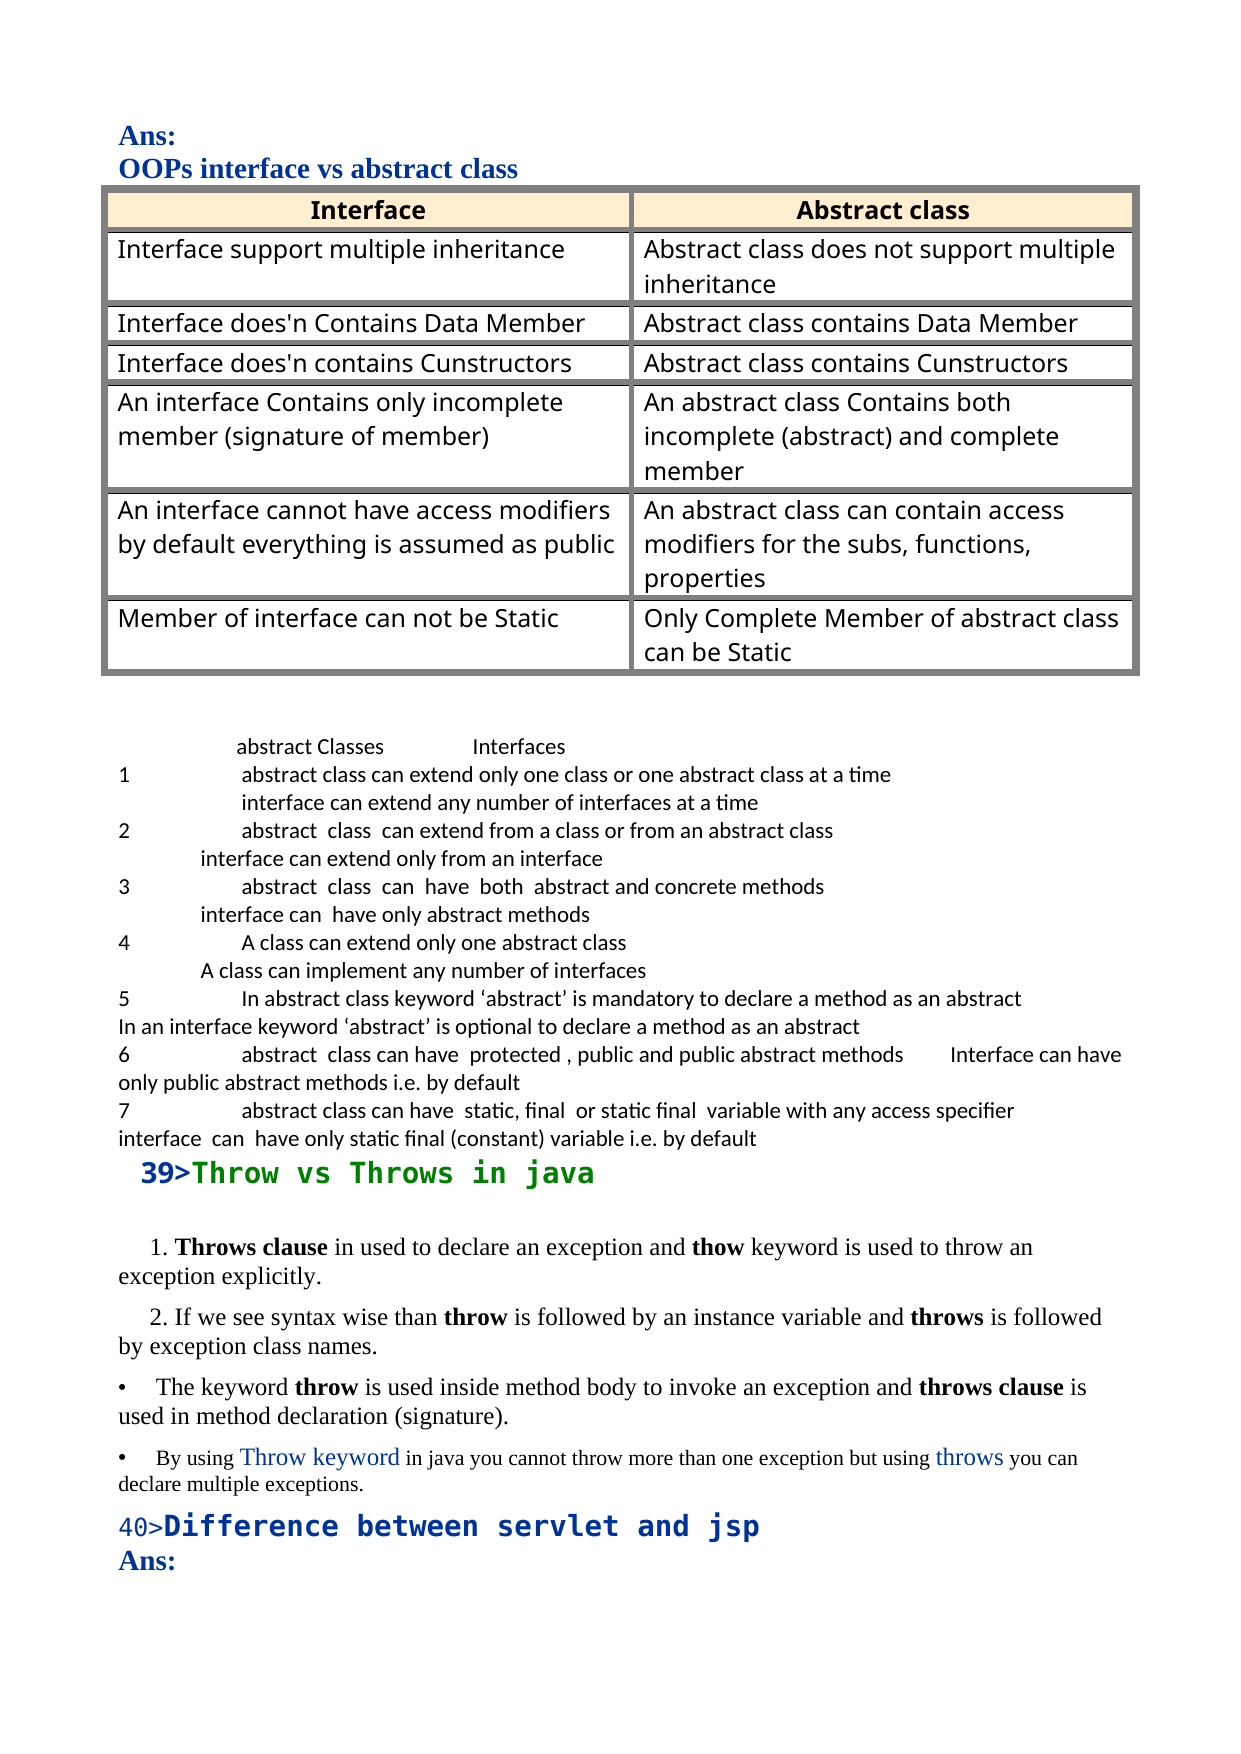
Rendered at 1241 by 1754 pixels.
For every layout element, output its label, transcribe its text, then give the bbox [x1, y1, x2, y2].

table_cell Interface does'n contains Cunstructors [108, 346, 629, 379]
table_cell Interface does'n Contains Data Member [108, 307, 629, 340]
text 3 abstract class can have both abstract and concrete methods [118, 872, 1122, 900]
text 2. If we see syntax wise than throw is followed by an instance variable and throws is followed by exception class names. [118, 1302, 1122, 1360]
text abstract Classes Interfaces [118, 732, 1122, 760]
text 40>Difference between servlet and jsp [118, 1509, 1122, 1543]
text 5 In abstract class keyword ‘abstract’ is mandatory to declare a method as an abstract In an interface keyword ‘abstract’ is optional to declare a method as an abstract [118, 984, 1122, 1040]
text Ans: [118, 1543, 1122, 1576]
text Ans: [118, 118, 1122, 152]
text interface can have only abstract methods [118, 900, 1122, 928]
table_cell Abstract class contains Data Member [634, 307, 1132, 340]
table_cell An interface cannot have access modifiers by default everything is assumed as public [108, 494, 629, 595]
list The keyword throw is used inside method body to invoke an exception and throws clause is used in method declaration (signature). [81, 1372, 1122, 1430]
text 7 abstract class can have static, final or static final variable with any access specifier interface can have only static final (constant) variable i.e. by default [118, 1096, 1122, 1152]
table_header Abstract class [634, 193, 1132, 227]
text 6 abstract class can have protected , public and public abstract methods Interface can have only public abstract methods i.e. by default [118, 1040, 1122, 1096]
list By using Throw keyword in java you cannot throw more than one exception but using throws you can declare multiple exceptions. [81, 1442, 1122, 1496]
table_cell Abstract class does not support multiple inheritance [634, 233, 1132, 300]
table_cell Member of interface can not be Static [108, 601, 629, 669]
text 1. Throws clause in used to declare an exception and thow keyword is used to throw an exception explicitly. [118, 1232, 1122, 1290]
table_cell Interface support multiple inheritance [108, 233, 629, 300]
text 4 A class can extend only one abstract class [118, 928, 1122, 956]
table_cell An interface Contains only incomplete member (signature of member) [108, 386, 629, 487]
table_cell Only Complete Member of abstract class can be Static [634, 601, 1132, 669]
text 2 abstract class can extend from a class or from an abstract class [118, 816, 1122, 844]
text A class can implement any number of interfaces [118, 956, 1122, 984]
text interface can extend only from an interface [118, 844, 1122, 872]
text interface can extend any number of interfaces at a time [118, 788, 1122, 816]
table_cell Abstract class contains Cunstructors [634, 346, 1132, 379]
text OOPs interface vs abstract class [118, 152, 1122, 185]
table_header Interface [108, 193, 629, 227]
table_cell An abstract class can contain access modifiers for the subs, functions, properties [634, 494, 1132, 595]
text 1 abstract class can extend only one class or one abstract class at a time [118, 760, 1122, 788]
text 39>Throw vs Throws in java [118, 1152, 1122, 1192]
table_cell An abstract class Contains both incomplete (abstract) and complete member [634, 386, 1132, 487]
